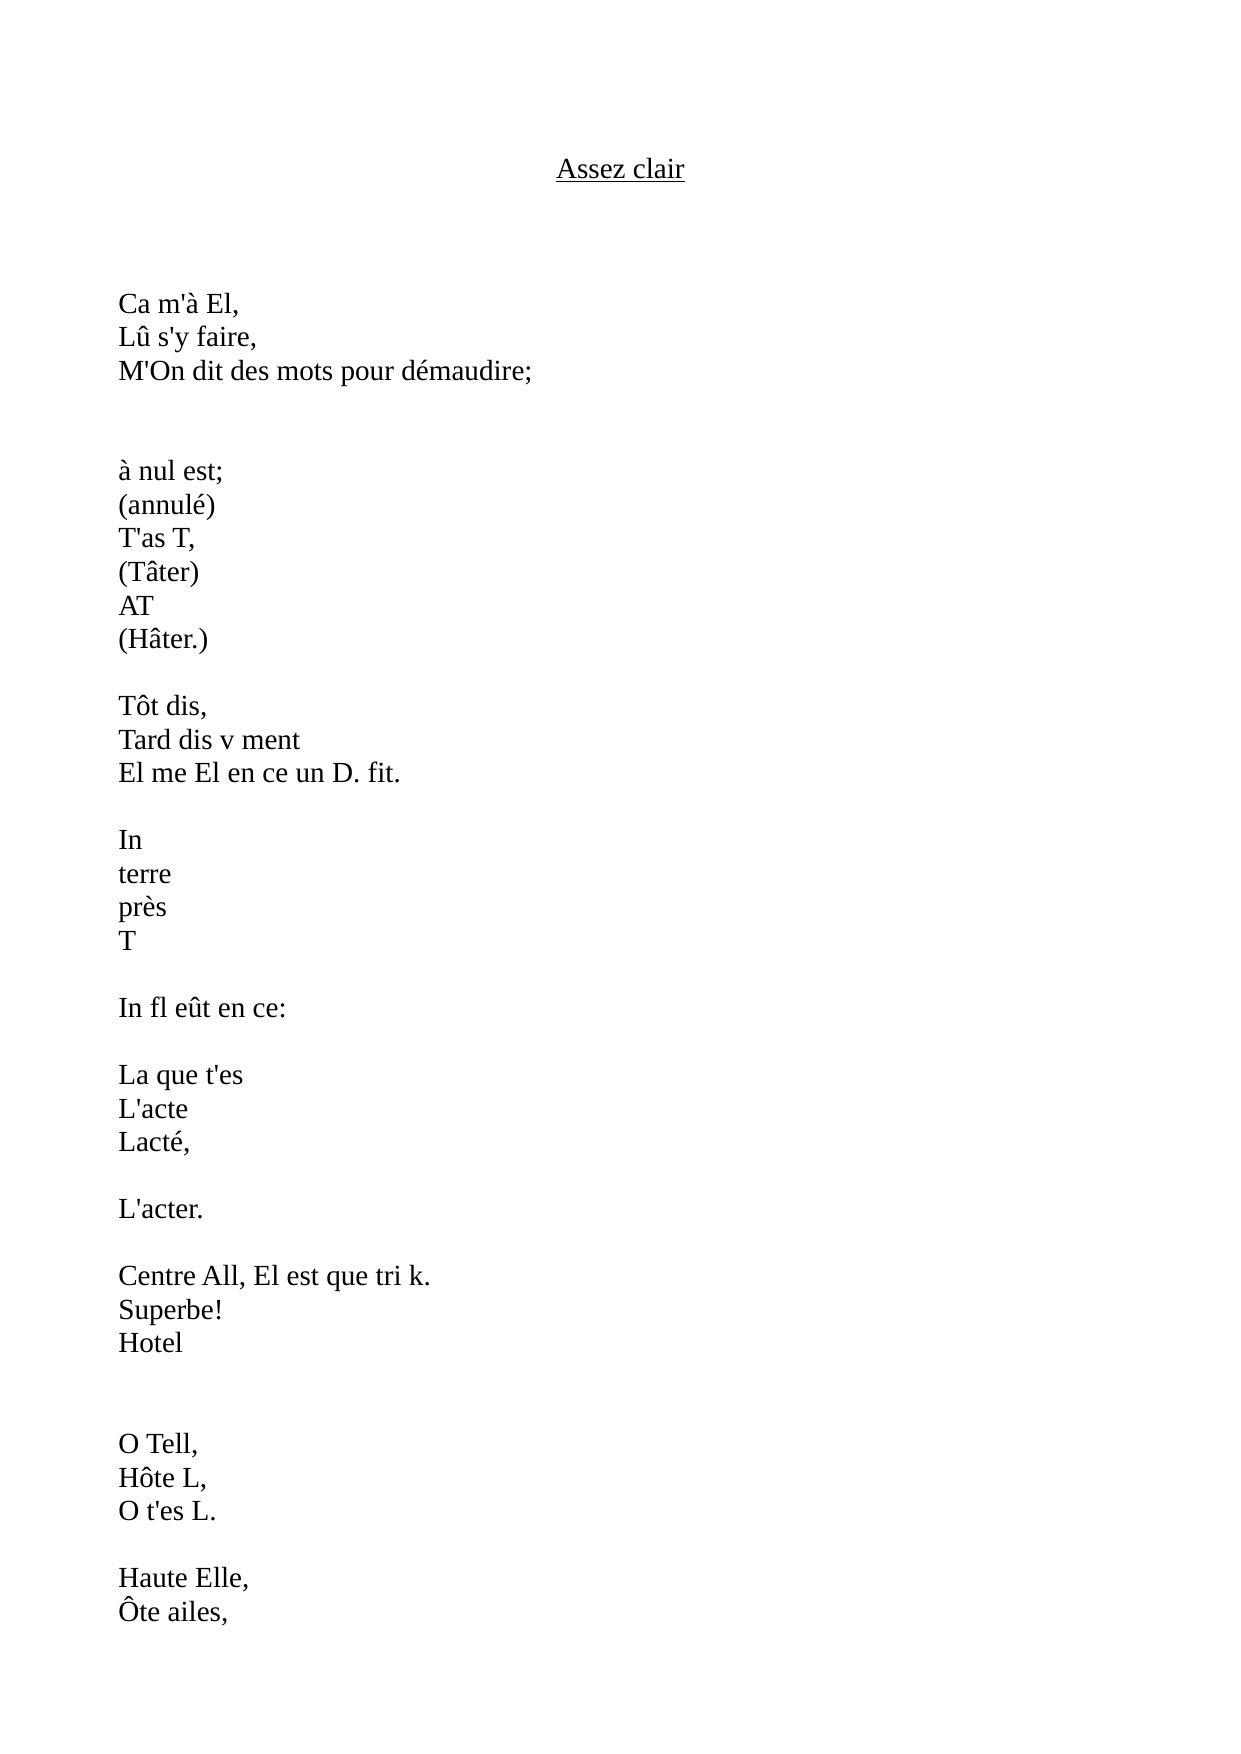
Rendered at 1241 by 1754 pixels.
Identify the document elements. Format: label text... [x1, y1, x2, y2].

text Hôte L, [118, 1460, 1122, 1493]
text (Hâter.) [118, 621, 1122, 655]
text Hotel [118, 1326, 1122, 1359]
text Lû s'y faire, [118, 319, 1122, 353]
text Centre All, El est que tri k. [118, 1258, 1122, 1292]
text La que t'es [118, 1057, 1122, 1091]
text In [118, 822, 1122, 856]
text (Tâter) [118, 554, 1122, 588]
text Superbe! [118, 1292, 1122, 1326]
text Ca m'à El, [118, 286, 1122, 319]
text (annulé) [118, 487, 1122, 521]
text terre [118, 856, 1122, 889]
text O t'es L. [118, 1493, 1122, 1527]
text Haute Elle, [118, 1560, 1122, 1594]
text à nul est; [118, 453, 1122, 487]
text près [118, 889, 1122, 923]
text AT [118, 588, 1122, 621]
text T In fl eût en ce: [118, 923, 1122, 1024]
text Tard dis v ment [118, 722, 1122, 755]
text El me El en ce un D. fit. [118, 755, 1122, 789]
text L'acte [118, 1091, 1122, 1124]
text Lacté, [118, 1124, 1122, 1158]
text Tôt dis, [118, 688, 1122, 722]
text M'On dit des mots pour démaudire; [118, 353, 1122, 386]
text O Tell, [118, 1426, 1122, 1460]
text L'acter. [118, 1191, 1122, 1225]
text Ôte ailes, [118, 1594, 1122, 1627]
text T'as T, [118, 521, 1122, 554]
text Assez clair [118, 152, 1122, 185]
